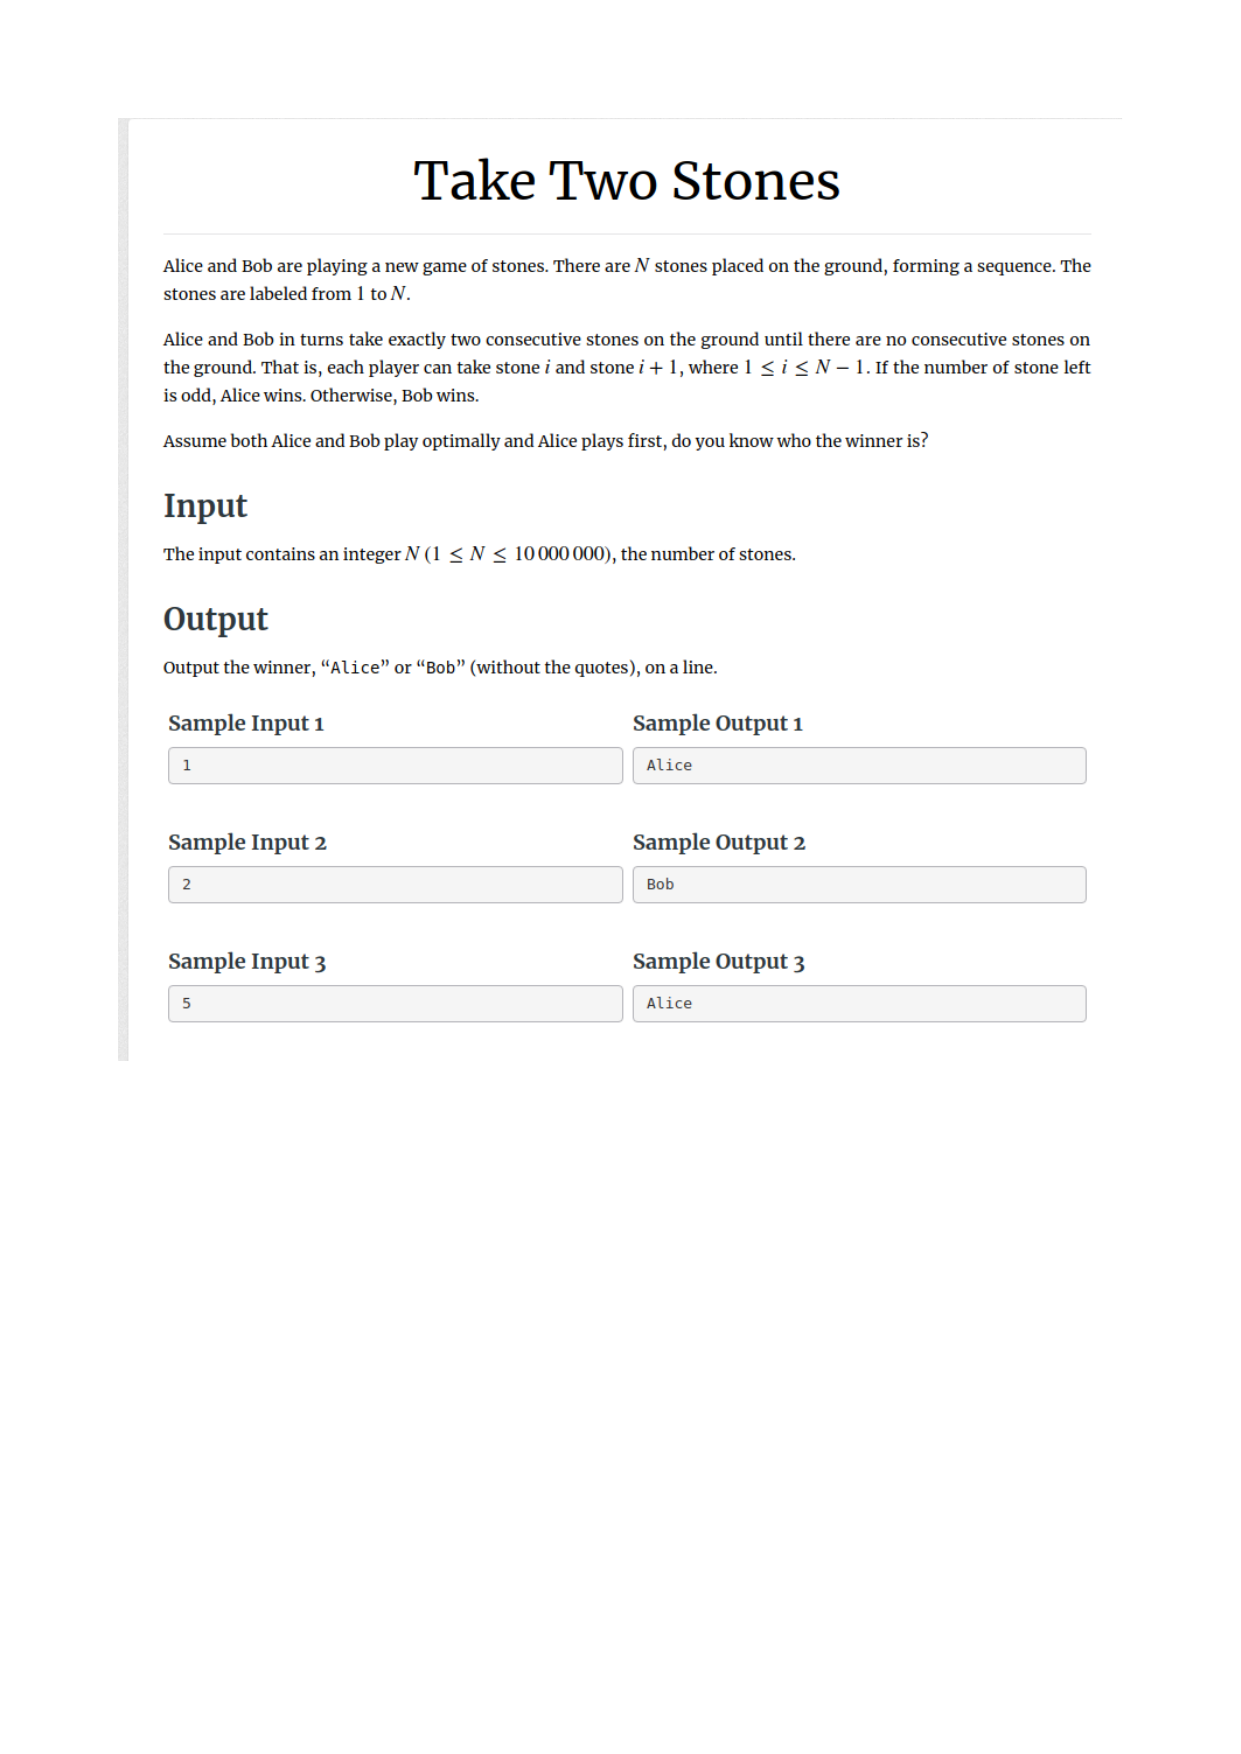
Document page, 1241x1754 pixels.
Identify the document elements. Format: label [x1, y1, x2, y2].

picture [118, 118, 1123, 1061]
